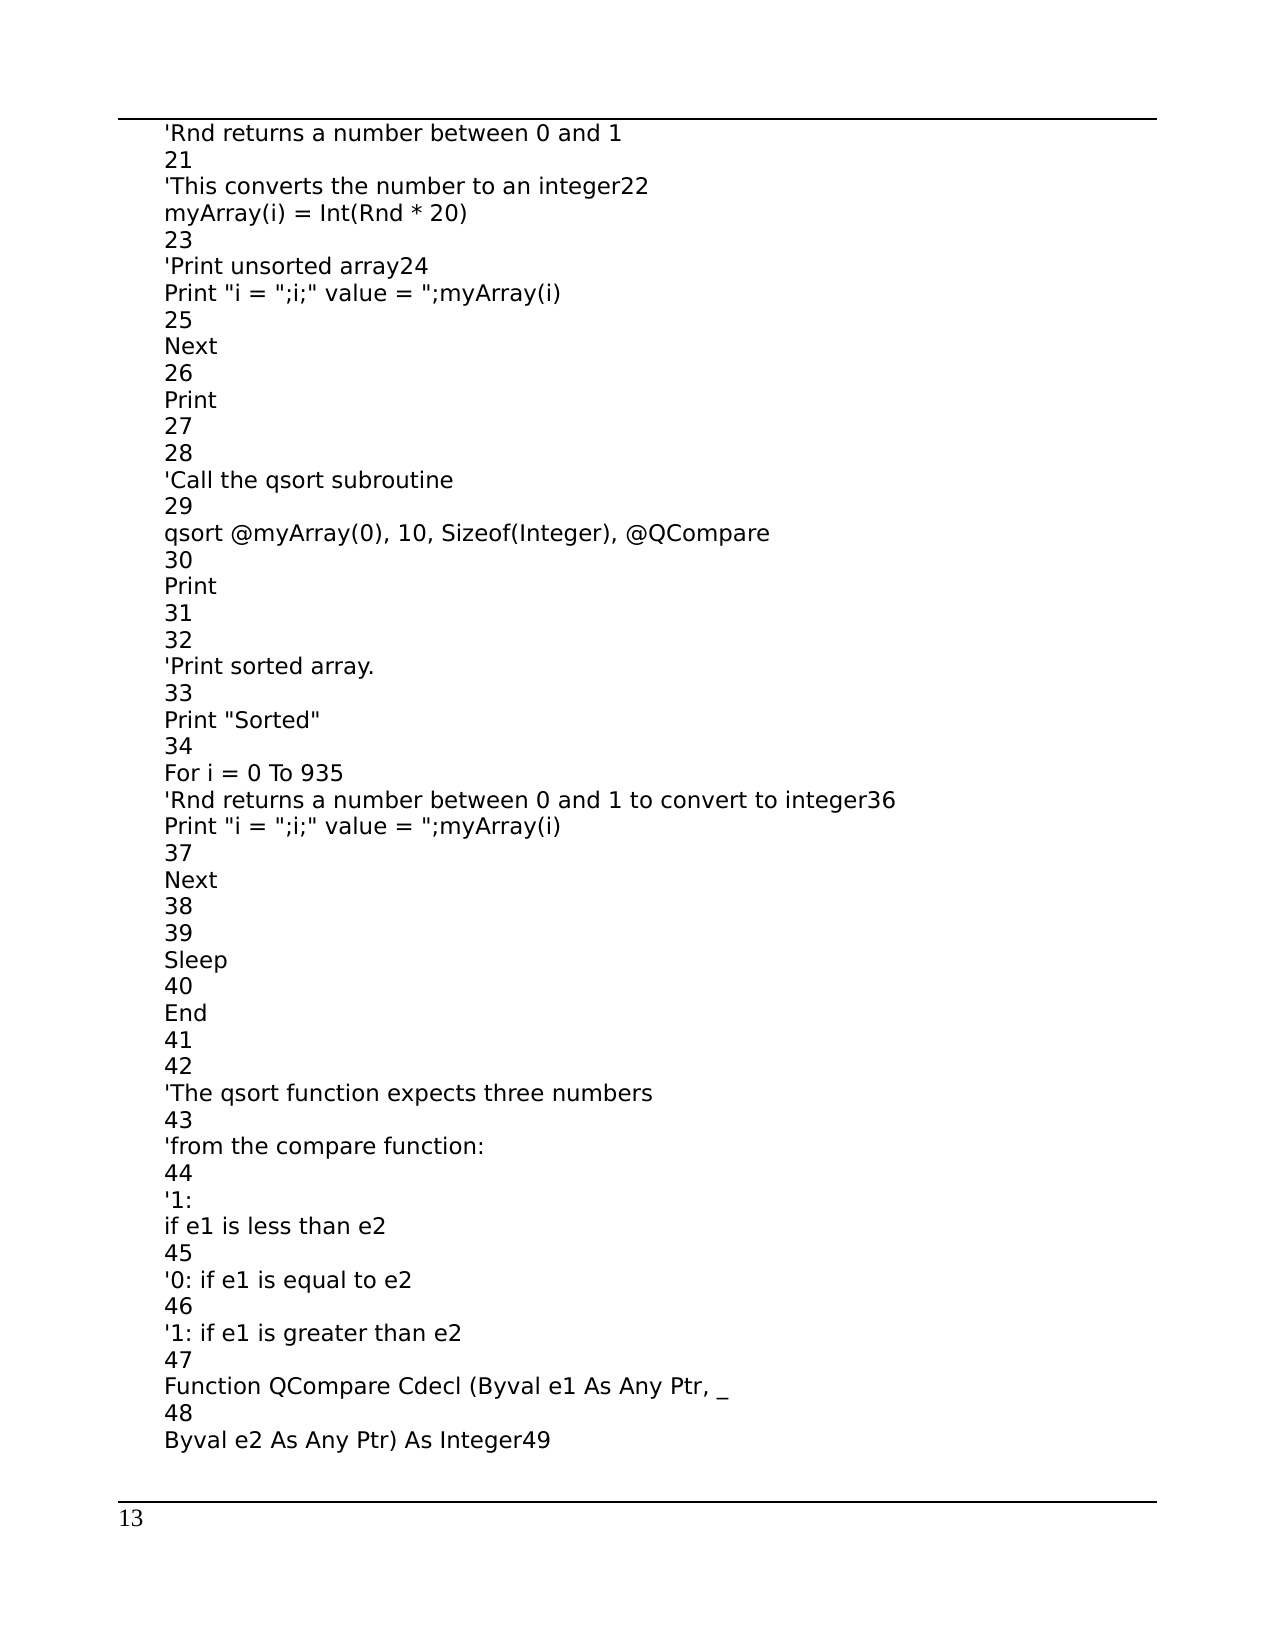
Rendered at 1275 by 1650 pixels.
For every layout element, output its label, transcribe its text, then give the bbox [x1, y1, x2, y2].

text 45 [118, 1240, 1157, 1267]
text 25 [118, 307, 1157, 333]
text Next [118, 867, 1157, 893]
text 21 [118, 147, 1157, 173]
text 48 [118, 1400, 1157, 1427]
text 31 [118, 600, 1157, 627]
text 'Call the qsort subroutine [118, 467, 1157, 493]
text End [118, 1000, 1157, 1027]
text '1: if e1 is greater than e2 [118, 1320, 1157, 1347]
text 37 [118, 840, 1157, 867]
text myArray(i) = Int(Rnd * 20) [118, 200, 1157, 227]
text 42 [118, 1053, 1157, 1080]
text Print [118, 387, 1157, 413]
text Function QCompare Cdecl (Byval e1 As Any Ptr, _ [118, 1373, 1157, 1400]
text 33 [118, 680, 1157, 707]
text Sleep [118, 947, 1157, 973]
text 'Print sorted array. [118, 653, 1157, 680]
text 'from the compare function: [118, 1133, 1157, 1160]
text if e1 is less than e2 [118, 1213, 1157, 1240]
text Print "Sorted" [118, 707, 1157, 733]
text Print [118, 573, 1157, 600]
text '1: [118, 1187, 1157, 1213]
text 'This converts the number to an integer22 [118, 173, 1157, 200]
text Print "i = ";i;" value = ";myArray(i) [118, 280, 1157, 307]
text 34 [118, 733, 1157, 760]
text 28 [118, 440, 1157, 467]
text 40 [118, 973, 1157, 1000]
text For i = 0 To 935 [118, 760, 1157, 787]
text 'Rnd returns a number between 0 and 1 [118, 120, 1157, 147]
text 46 [118, 1293, 1157, 1320]
text 39 [118, 920, 1157, 947]
text 30 [118, 547, 1157, 573]
text 32 [118, 627, 1157, 653]
text '0: if e1 is equal to e2 [118, 1267, 1157, 1293]
text 26 [118, 360, 1157, 387]
text 'Print unsorted array24 [118, 253, 1157, 280]
text Next [118, 333, 1157, 360]
text 43 [118, 1107, 1157, 1133]
text 27 [118, 413, 1157, 440]
text 'Rnd returns a number between 0 and 1 to convert to integer36 [118, 787, 1157, 813]
text Print "i = ";i;" value = ";myArray(i) [118, 813, 1157, 840]
text qsort @myArray(0), 10, Sizeof(Integer), @QCompare [118, 520, 1157, 547]
text 41 [118, 1027, 1157, 1053]
text 38 [118, 893, 1157, 920]
text 29 [118, 493, 1157, 520]
text Byval e2 As Any Ptr) As Integer49 [118, 1427, 1157, 1453]
text 23 [118, 227, 1157, 253]
text 47 [118, 1347, 1157, 1373]
text 'The qsort function expects three numbers [118, 1080, 1157, 1107]
text 44 [118, 1160, 1157, 1187]
